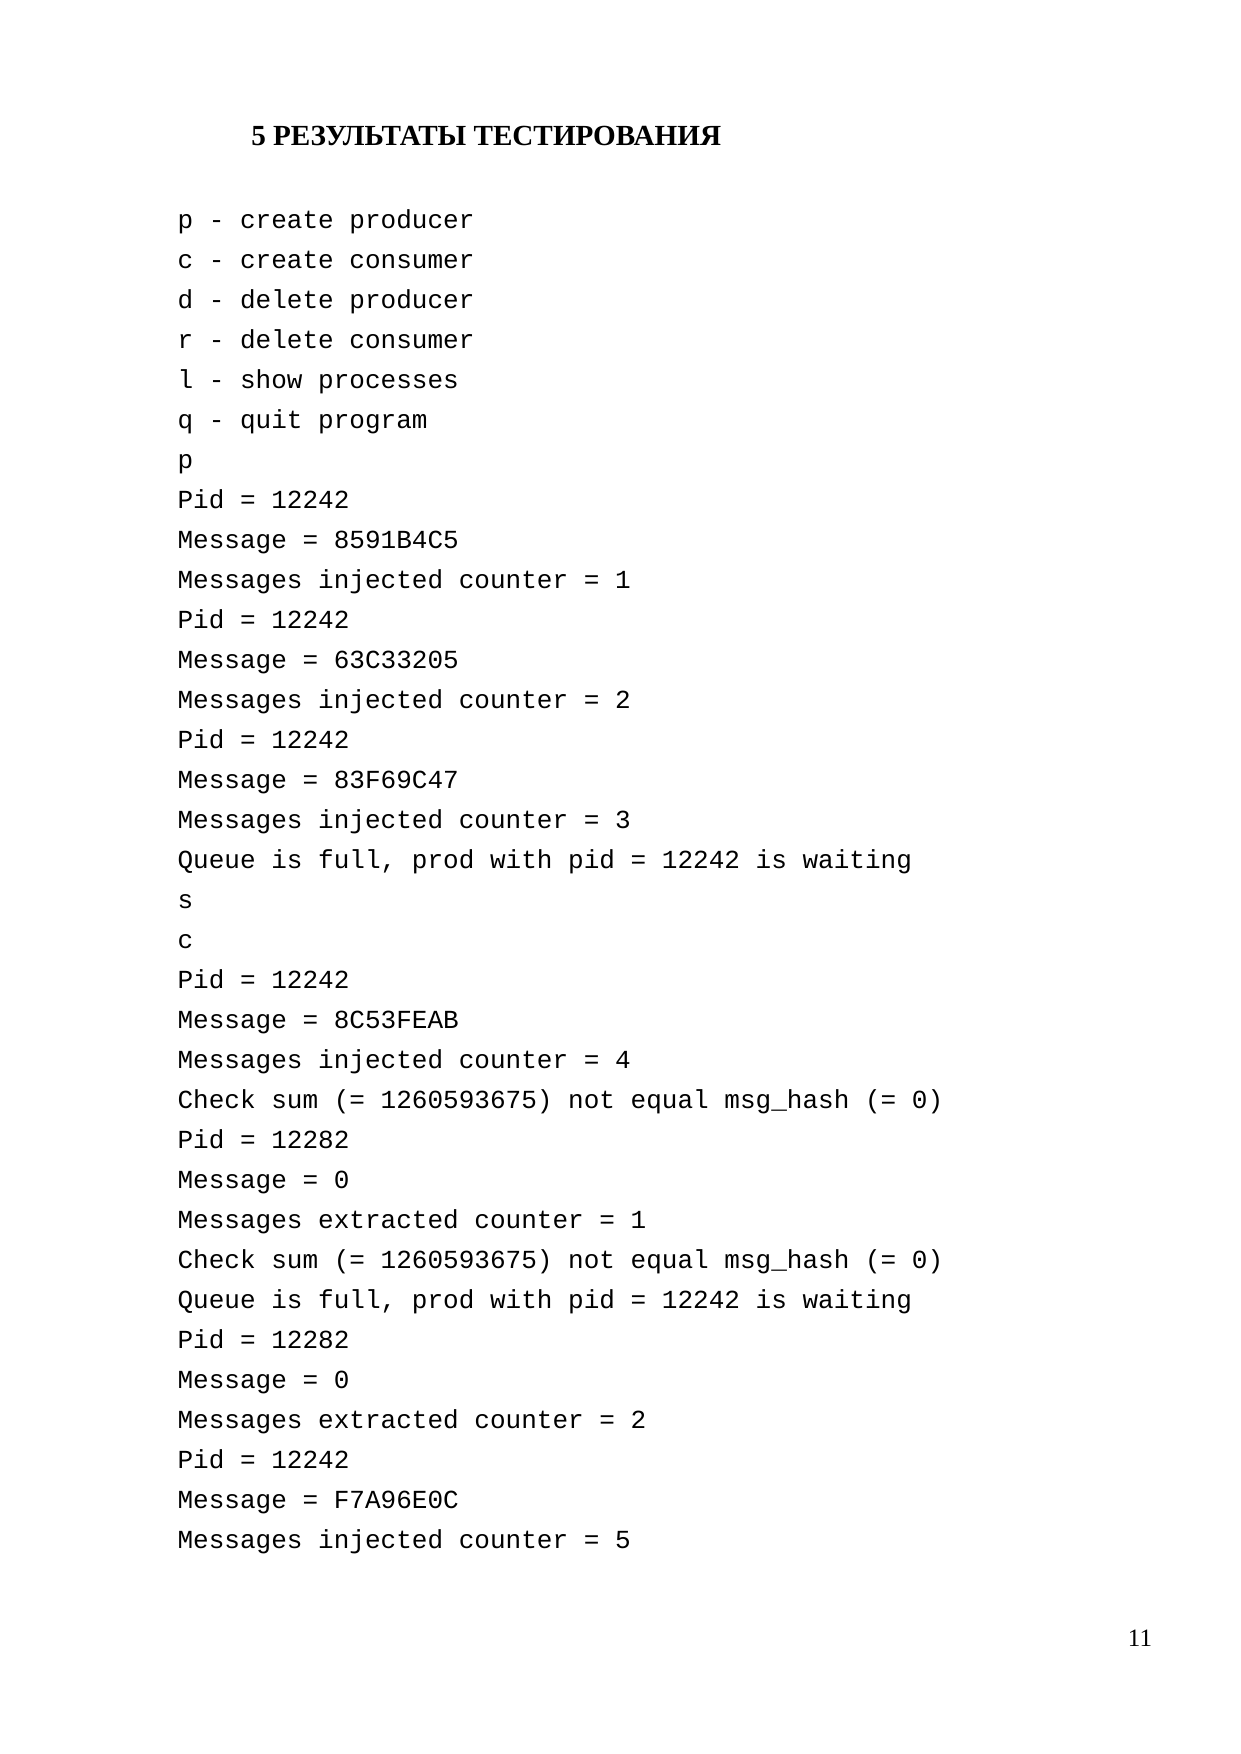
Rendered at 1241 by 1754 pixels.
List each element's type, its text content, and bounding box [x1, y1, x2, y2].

text Pid = 12282 [349, 1327, 1154, 1356]
text Messages injected counter = 5 [630, 1527, 1154, 1556]
text q - quit program [427, 407, 1154, 436]
text 5 РЕЗУЛЬТАТЫ ТЕСТИРОВАНИЯ [721, 118, 1154, 152]
text c - create consumer [474, 247, 1154, 276]
text Queue is full, prod with pid = 12242 is waiting [912, 847, 1154, 876]
text d - delete producer [474, 287, 1154, 316]
text Check sum (= 1260593675) not equal msg_hash (= 0) [943, 1087, 1154, 1116]
text Pid = 12242 [349, 967, 1154, 996]
text Messages extracted counter = 2 [646, 1407, 1154, 1436]
text Message = 8C53FEAB [458, 1007, 1154, 1036]
text Messages injected counter = 4 [630, 1047, 1154, 1076]
text Pid = 12242 [349, 727, 1154, 756]
text Message = 0 [349, 1167, 1154, 1196]
text Pid = 12282 [349, 1127, 1154, 1156]
text Messages injected counter = 1 [630, 567, 1154, 596]
text Pid = 12242 [349, 1447, 1154, 1476]
text Message = F7A96E0C [458, 1487, 1154, 1516]
text c [193, 927, 1154, 956]
text Pid = 12242 [349, 607, 1154, 636]
text Pid = 12242 [349, 487, 1154, 516]
text Queue is full, prod with pid = 12242 is waiting [912, 1287, 1154, 1316]
text l - show processes [458, 367, 1154, 396]
text Messages injected counter = 2 [630, 687, 1154, 716]
text p [193, 447, 1154, 476]
text s [193, 887, 1154, 916]
text Message = 63C33205 [458, 647, 1154, 676]
text r - delete consumer [474, 327, 1154, 356]
text Messages extracted counter = 1 [646, 1207, 1154, 1236]
text Check sum (= 1260593675) not equal msg_hash (= 0) [943, 1247, 1154, 1276]
text Message = 83F69C47 [458, 767, 1154, 796]
text Messages injected counter = 3 [630, 807, 1154, 836]
text Message = 0 [349, 1367, 1154, 1396]
text p - create producer [474, 207, 1154, 236]
text Message = 8591B4C5 [458, 527, 1154, 556]
